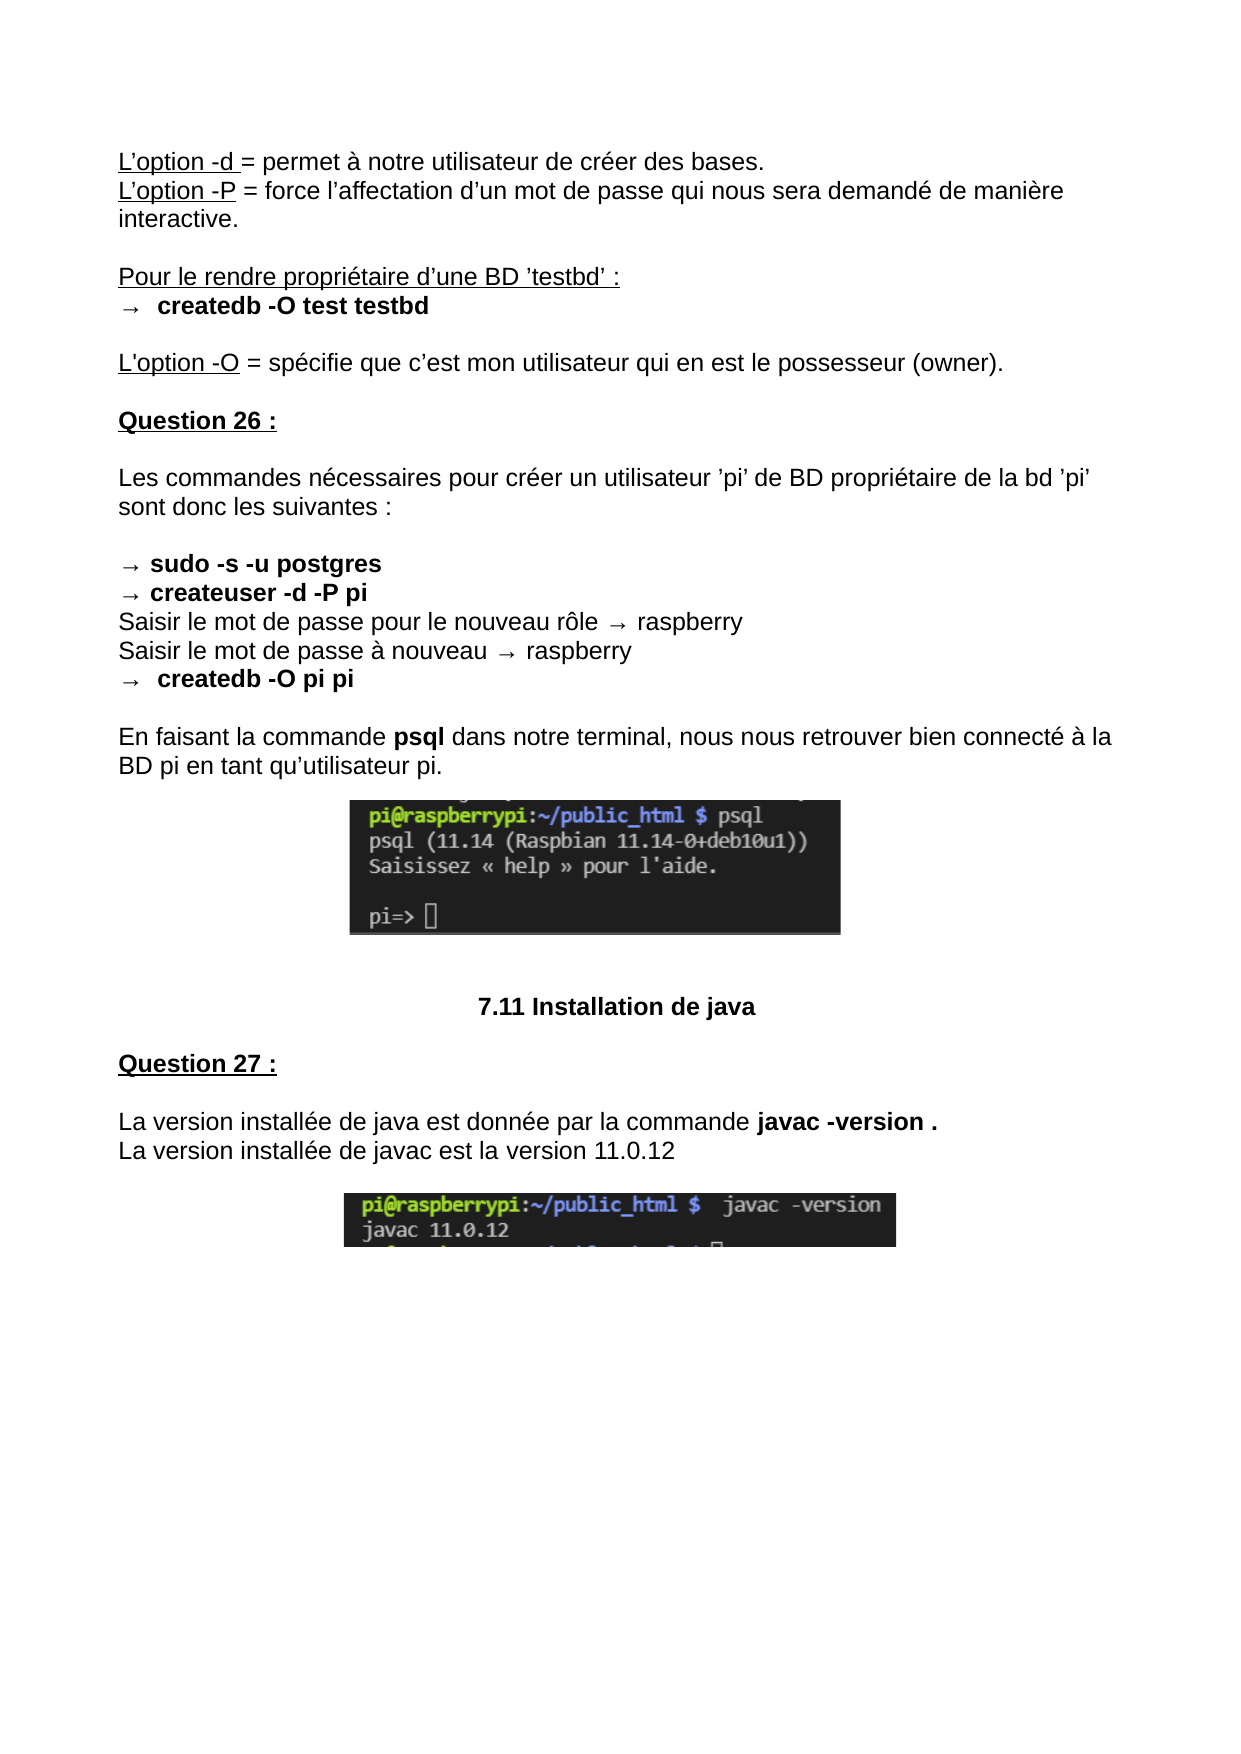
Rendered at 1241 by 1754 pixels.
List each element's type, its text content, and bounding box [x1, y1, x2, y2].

picture [349, 800, 841, 935]
text Saisir le mot de passe pour le nouveau rôle → raspberry [118, 607, 1122, 636]
text La version installée de javac est la version 11.0.12 [118, 1136, 1122, 1164]
picture [343, 1193, 897, 1247]
text La version installée de java est donnée par la commande javac -version . [118, 1107, 1122, 1136]
text → createdb -O test testbd [118, 291, 1122, 319]
text → createdb -O pi pi [118, 664, 1122, 693]
text → sudo -s -u postgres [118, 549, 1122, 578]
text Question 26 : [118, 406, 1122, 434]
text L'option -O = spécifie que c’est mon utilisateur qui en est le possesseur (owner). [118, 348, 1122, 377]
text L’option -d = permet à notre utilisateur de créer des bases. [118, 147, 1122, 176]
text Les commandes nécessaires pour créer un utilisateur ’pi’ de BD propriétaire de la bd ’pi’ sont donc les suivantes : [118, 463, 1122, 521]
text En faisant la commande psql dans notre terminal, nous nous retrouver bien connecté à la BD pi en tant qu’utilisateur pi. [118, 722, 1122, 779]
text L’option -P = force l’affectation d’un mot de passe qui nous sera demandé de manière interactive. [118, 176, 1122, 233]
text Saisir le mot de passe à nouveau → raspberry [118, 636, 1122, 664]
text → createuser -d -P pi [118, 578, 1122, 607]
text 7.11 Installation de java [118, 992, 1122, 1021]
text Pour le rendre propriétaire d’une BD ’testbd’ : [118, 262, 1122, 291]
text Question 27 : [118, 1049, 1122, 1078]
